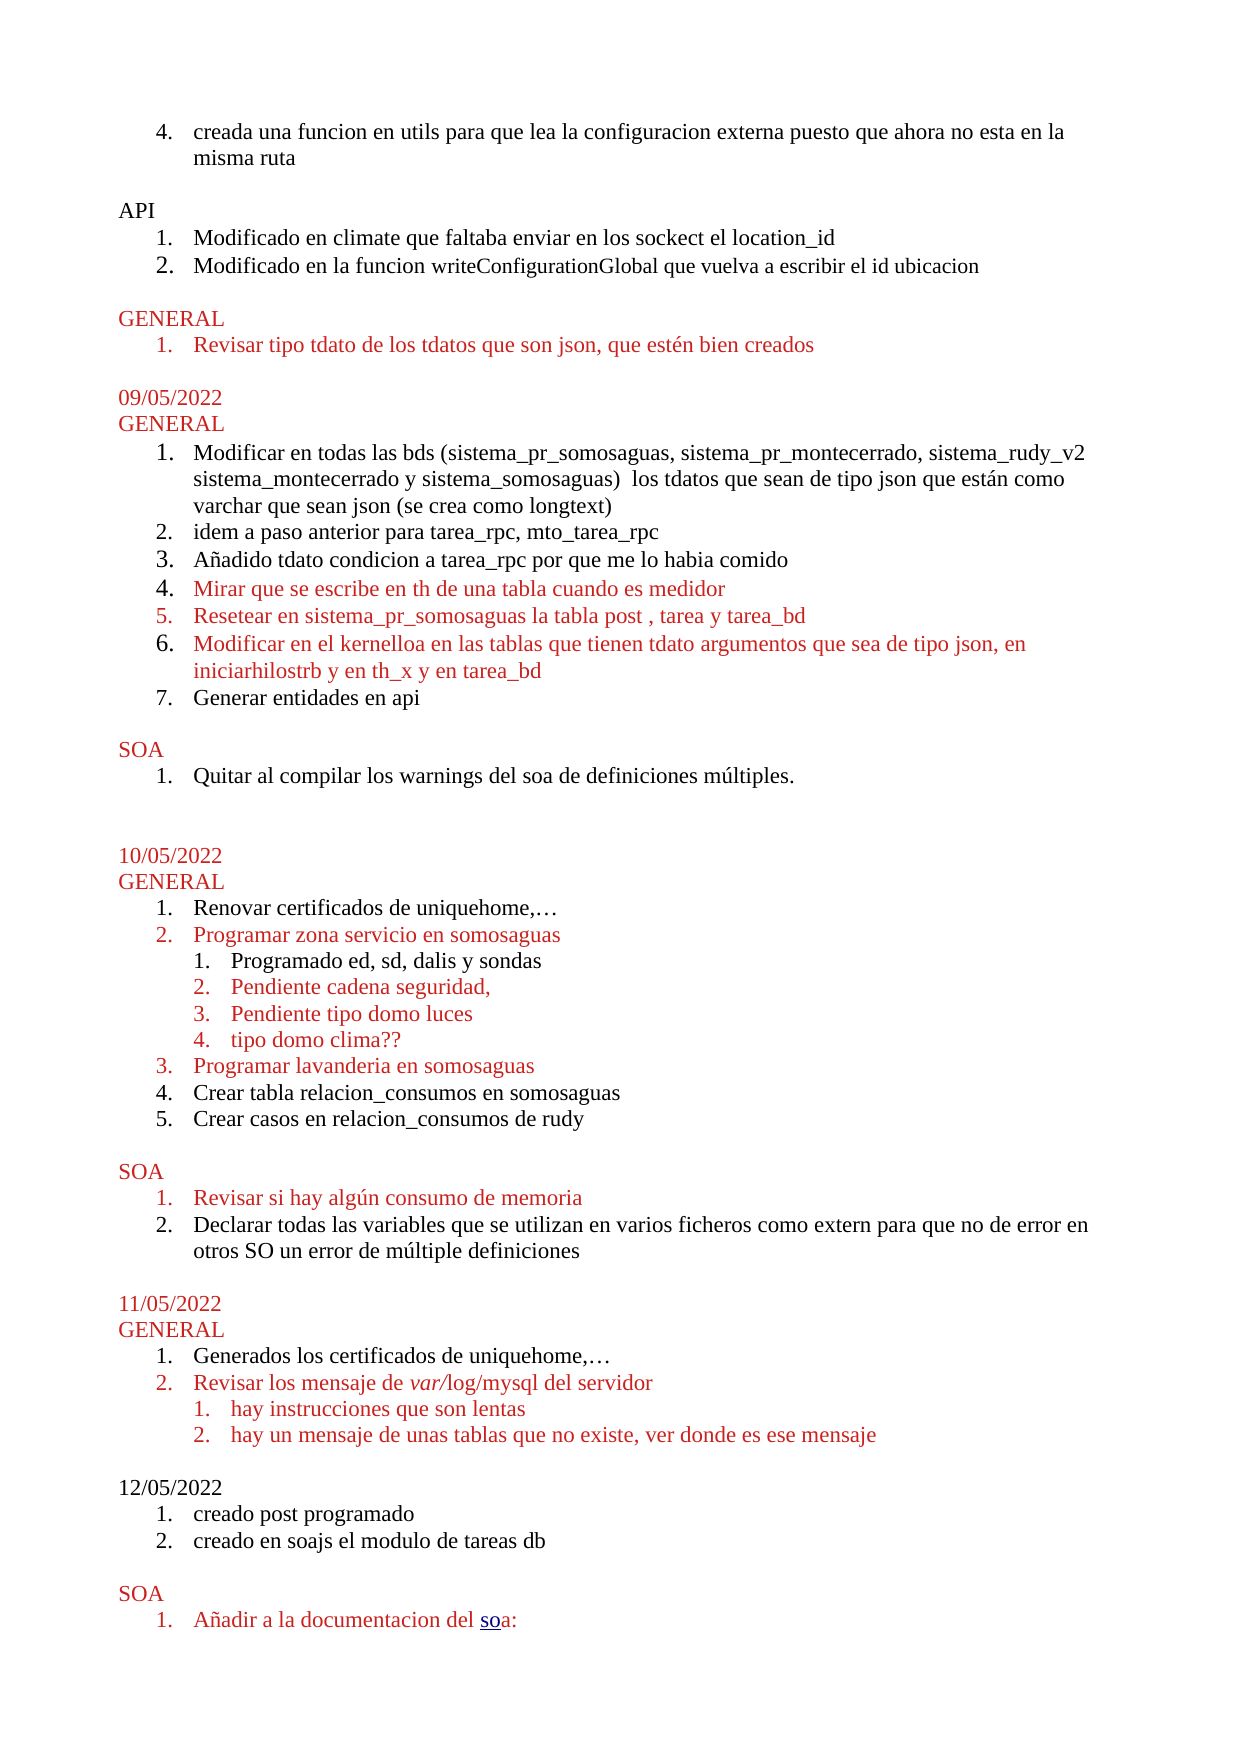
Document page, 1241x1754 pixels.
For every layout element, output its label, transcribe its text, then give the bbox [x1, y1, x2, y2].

list Programado ed, sd, dalis y sondas [193, 947, 1122, 973]
list creado en soajs el modulo de tareas db [156, 1527, 1122, 1553]
list Modificar en todas las bds (sistema_pr_somosaguas, sistema_pr_montecerrado, sistema_rudy_v2 sistema_montecerrado y sistema_somosaguas) los tdatos que sean de tipo json que están como varchar que sean json (se crea como longtext) [156, 437, 1122, 518]
text GENERAL [118, 305, 1122, 331]
list Añadir a la documentacion del soa: [156, 1606, 1122, 1632]
list Declarar todas las variables que se utilizan en varios ficheros como extern para que no de error en otros SO un error de múltiple definiciones [156, 1211, 1122, 1263]
text GENERAL [118, 1316, 1122, 1342]
list Programar lavanderia en somosaguas [156, 1052, 1122, 1079]
list Renovar certificados de uniquehome,… [156, 894, 1122, 921]
list Resetear en sistema_pr_somosaguas la tabla post , tarea y tarea_bd [156, 602, 1122, 628]
text 12/05/2022 [118, 1474, 1122, 1501]
text GENERAL [118, 410, 1122, 437]
text SOA [118, 1158, 1122, 1184]
text API [118, 197, 1122, 223]
text 09/05/2022 [118, 384, 1122, 410]
list Añadido tdato condicion a tarea_rpc por que me lo habia comido [156, 544, 1122, 573]
list Crear casos en relacion_consumos de rudy [156, 1105, 1122, 1132]
list Quitar al compilar los warnings del soa de definiciones múltiples. [156, 763, 1122, 789]
list tipo domo clima?? [193, 1026, 1122, 1052]
text SOA [118, 1579, 1122, 1606]
list Revisar si hay algún consumo de memoria [156, 1184, 1122, 1211]
list Modificado en climate que faltaba enviar en los sockect el location_id [156, 223, 1122, 250]
text SOA [118, 736, 1122, 763]
list Mirar que se escribe en th de una tabla cuando es medidor [156, 573, 1122, 602]
list creada una funcion en utils para que lea la configuracion externa puesto que ahora no esta en la misma ruta [156, 118, 1122, 171]
list idem a paso anterior para tarea_rpc, mto_tarea_rpc [156, 518, 1122, 544]
list Revisar tipo tdato de los tdatos que son json, que estén bien creados [156, 331, 1122, 358]
list Crear tabla relacion_consumos en somosaguas [156, 1079, 1122, 1105]
text 11/05/2022 [118, 1290, 1122, 1316]
list Modificar en el kernelloa en las tablas que tienen tdato argumentos que sea de tipo json, en iniciarhilostrb y en th_x y en tarea_bd [156, 628, 1122, 683]
list hay un mensaje de unas tablas que no existe, ver donde es ese mensaje [193, 1421, 1122, 1448]
list creado post programado [156, 1501, 1122, 1527]
list Revisar los mensaje de var/log/mysql del servidor [156, 1369, 1122, 1395]
list hay instrucciones que son lentas [193, 1395, 1122, 1421]
list Pendiente cadena seguridad, [193, 973, 1122, 1000]
text 10/05/2022 [118, 842, 1122, 868]
text GENERAL [118, 868, 1122, 894]
list Programar zona servicio en somosaguas [156, 921, 1122, 947]
list Generar entidades en api [156, 683, 1122, 710]
list Pendiente tipo domo luces [193, 1000, 1122, 1026]
list Generados los certificados de uniquehome,… [156, 1342, 1122, 1369]
list Modificado en la funcion writeConfigurationGlobal que vuelva a escribir el id ubicacion [156, 250, 1122, 279]
